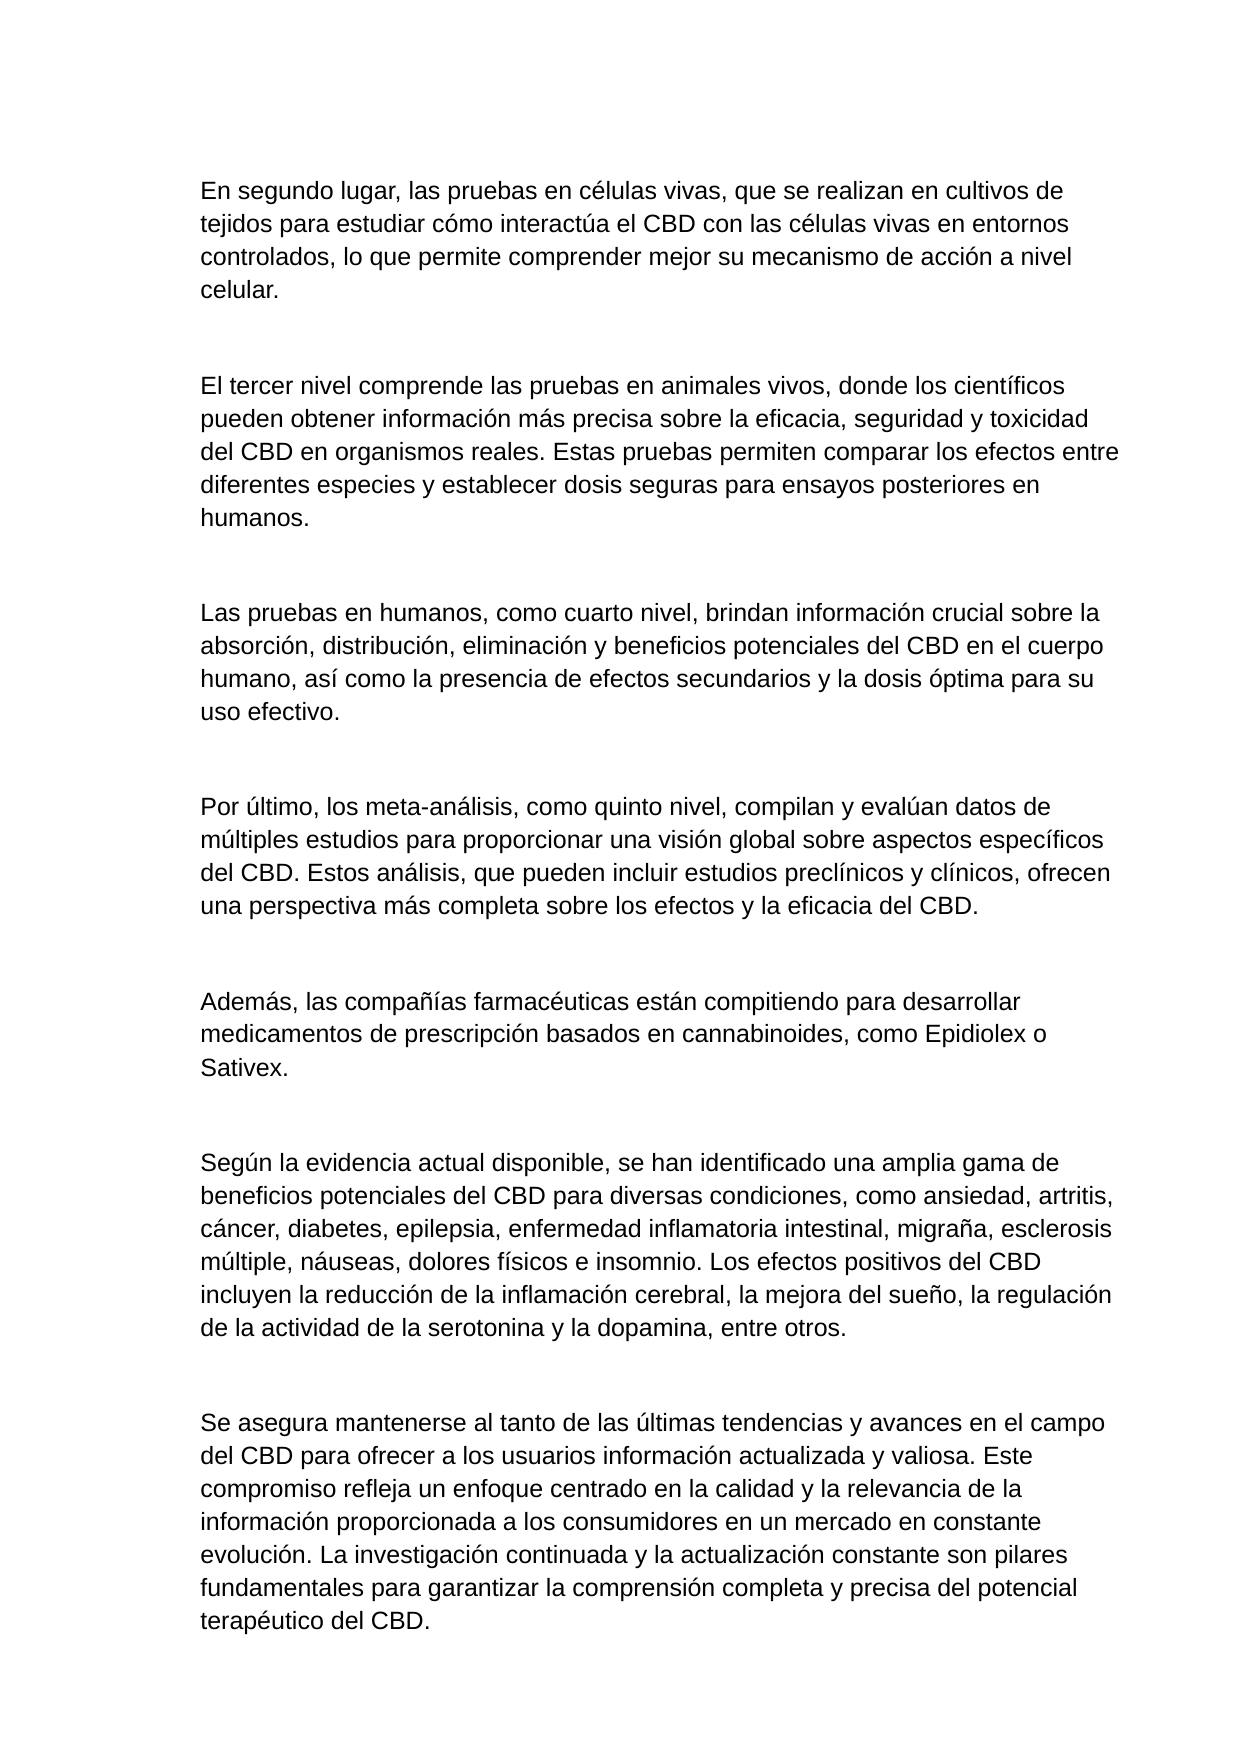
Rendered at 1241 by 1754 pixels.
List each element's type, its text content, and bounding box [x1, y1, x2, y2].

list Por último, los meta-análisis, como quinto nivel, compilan y evalúan datos de múltiples estudios para proporcionar una visión global sobre aspectos específicos del CBD. Estos análisis, que pueden incluir estudios preclínicos y clínicos, ofrecen una perspectiva más completa sobre los efectos y la eficacia del CBD. [163, 792, 1122, 920]
list Las pruebas en humanos, como cuarto nivel, brindan información crucial sobre la absorción, distribución, eliminación y beneficios potenciales del CBD en el cuerpo humano, así como la presencia de efectos secundarios y la dosis óptima para su uso efectivo. [163, 598, 1122, 726]
list Se asegura mantenerse al tanto de las últimas tendencias y avances en el campo del CBD para ofrecer a los usuarios información actualizada y valiosa. Este compromiso refleja un enfoque centrado en la calidad y la relevancia de la información proporcionada a los consumidores en un mercado en constante evolución. La investigación continuada y la actualización constante son pilares fundamentales para garantizar la comprensión completa y precisa del potencial terapéutico del CBD. [163, 1408, 1122, 1635]
list Además, las compañías farmacéuticas están compitiendo para desarrollar medicamentos de prescripción basados en cannabinoides, como Epidiolex o Sativex. [163, 986, 1122, 1081]
list El tercer nivel comprende las pruebas en animales vivos, donde los científicos pueden obtener información más precisa sobre la eficacia, seguridad y toxicidad del CBD en organismos reales. Estas pruebas permiten comparar los efectos entre diferentes especies y establecer dosis seguras para ensayos posteriores en humanos. [163, 371, 1122, 531]
list En segundo lugar, las pruebas en células vivas, que se realizan en cultivos de tejidos para estudiar cómo interactúa el CBD con las células vivas en entornos controlados, lo que permite comprender mejor su mecanismo de acción a nivel celular. [163, 176, 1122, 304]
list Según la evidencia actual disponible, se han identificado una amplia gama de beneficios potenciales del CBD para diversas condiciones, como ansiedad, artritis, cáncer, diabetes, epilepsia, enfermedad inflamatoria intestinal, migraña, esclerosis múltiple, náuseas, dolores físicos e insomnio. Los efectos positivos del CBD incluyen la reducción de la inflamación cerebral, la mejora del sueño, la regulación de la actividad de la serotonina y la dopamina, entre otros. [163, 1148, 1122, 1342]
